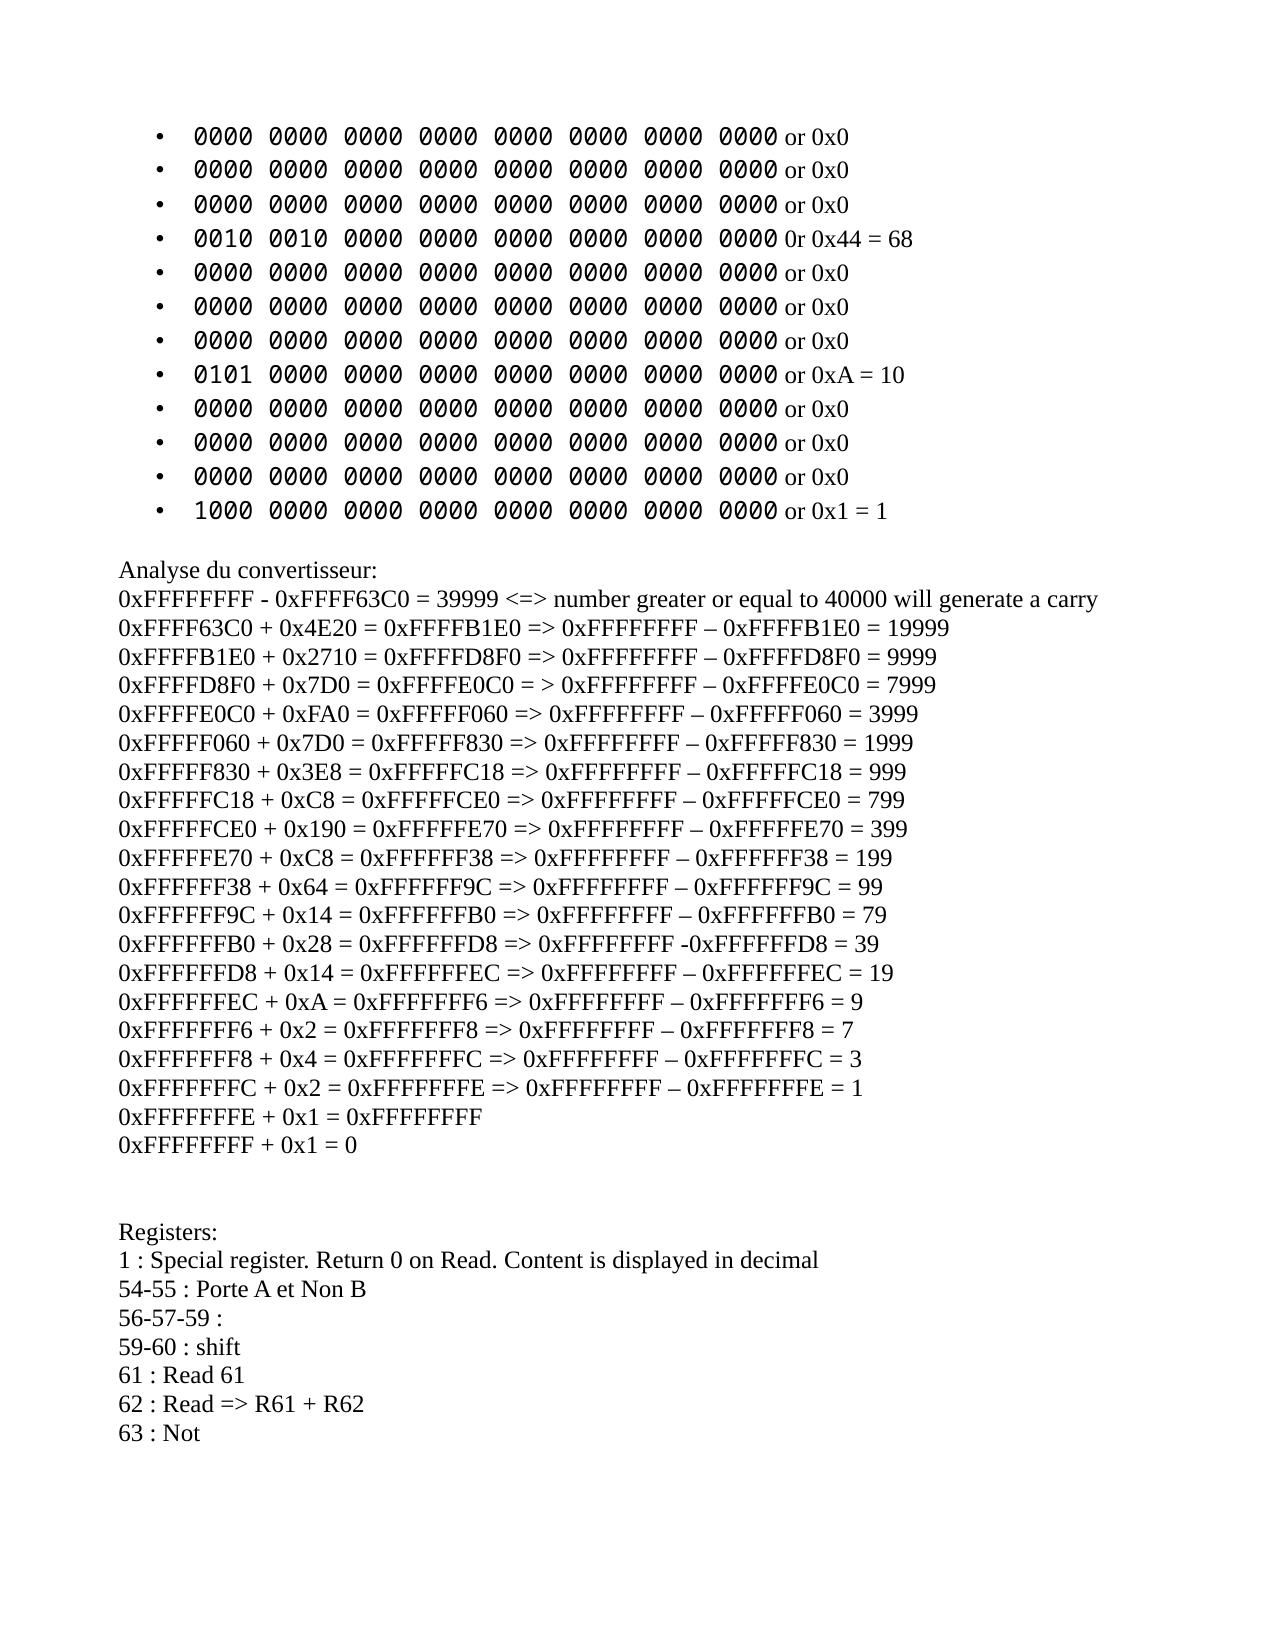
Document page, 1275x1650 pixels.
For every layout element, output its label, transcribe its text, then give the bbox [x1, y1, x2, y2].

list 0000 0000 0000 0000 0000 0000 0000 0000 or 0x0 [156, 288, 1157, 322]
text 0xFFFFFF9C + 0x14 = 0xFFFFFFB0 => 0xFFFFFFFF – 0xFFFFFFB0 = 79 [118, 901, 1157, 929]
list 0000 0000 0000 0000 0000 0000 0000 0000 or 0x0 [156, 322, 1157, 357]
list 0000 0000 0000 0000 0000 0000 0000 0000 or 0x0 [156, 425, 1157, 459]
text 0xFFFFFFF6 + 0x2 = 0xFFFFFFF8 => 0xFFFFFFFF – 0xFFFFFFF8 = 7 [118, 1016, 1157, 1044]
text 0xFFFFFFFE + 0x1 = 0xFFFFFFFF [118, 1102, 1157, 1131]
text 0xFFFFD8F0 + 0x7D0 = 0xFFFFE0C0 = > 0xFFFFFFFF – 0xFFFFE0C0 = 7999 [118, 671, 1157, 699]
list 0000 0000 0000 0000 0000 0000 0000 0000 or 0x0 [156, 118, 1157, 152]
text 0xFFFFB1E0 + 0x2710 = 0xFFFFD8F0 => 0xFFFFFFFF – 0xFFFFD8F0 = 9999 [118, 642, 1157, 671]
text 56-57-59 : [118, 1303, 1157, 1332]
text 0xFFFFFF38 + 0x64 = 0xFFFFFF9C => 0xFFFFFFFF – 0xFFFFFF9C = 99 [118, 872, 1157, 901]
text Registers: [118, 1217, 1157, 1246]
text 0xFFFFFE70 + 0xC8 = 0xFFFFFF38 => 0xFFFFFFFF – 0xFFFFFF38 = 199 [118, 843, 1157, 872]
list 0010 0010 0000 0000 0000 0000 0000 0000 0r 0x44 = 68 [156, 220, 1157, 254]
text 0xFFFFFFFF + 0x1 = 0 [118, 1131, 1157, 1159]
text 63 : Not [118, 1418, 1157, 1447]
text 0xFFFFFFFF - 0xFFFF63C0 = 39999 <=> number greater or equal to 40000 will generate a carry [118, 584, 1157, 613]
text 0xFFFFF060 + 0x7D0 = 0xFFFFF830 => 0xFFFFFFFF – 0xFFFFF830 = 1999 [118, 728, 1157, 757]
text 0xFFFFF830 + 0x3E8 = 0xFFFFFC18 => 0xFFFFFFFF – 0xFFFFFC18 = 999 [118, 757, 1157, 786]
list 0000 0000 0000 0000 0000 0000 0000 0000 or 0x0 [156, 254, 1157, 288]
text 0xFFFF63C0 + 0x4E20 = 0xFFFFB1E0 => 0xFFFFFFFF – 0xFFFFB1E0 = 19999 [118, 613, 1157, 642]
list 1000 0000 0000 0000 0000 0000 0000 0000 or 0x1 = 1 [156, 493, 1157, 527]
list 0000 0000 0000 0000 0000 0000 0000 0000 or 0x0 [156, 152, 1157, 186]
text 54-55 : Porte A et Non B [118, 1274, 1157, 1303]
text 0xFFFFFFD8 + 0x14 = 0xFFFFFFEC => 0xFFFFFFFF – 0xFFFFFFEC = 19 [118, 958, 1157, 987]
text 0xFFFFFFB0 + 0x28 = 0xFFFFFFD8 => 0xFFFFFFFF -0xFFFFFFD8 = 39 [118, 929, 1157, 958]
text 0xFFFFFFEC + 0xA = 0xFFFFFFF6 => 0xFFFFFFFF – 0xFFFFFFF6 = 9 [118, 987, 1157, 1016]
list 0000 0000 0000 0000 0000 0000 0000 0000 or 0x0 [156, 186, 1157, 220]
text 0xFFFFFCE0 + 0x190 = 0xFFFFFE70 => 0xFFFFFFFF – 0xFFFFFE70 = 399 [118, 814, 1157, 843]
text 0xFFFFFFF8 + 0x4 = 0xFFFFFFFC => 0xFFFFFFFF – 0xFFFFFFFC = 3 [118, 1044, 1157, 1073]
text Analyse du convertisseur: [118, 556, 1157, 584]
text 61 : Read 61 [118, 1361, 1157, 1389]
text 0xFFFFFC18 + 0xC8 = 0xFFFFFCE0 => 0xFFFFFFFF – 0xFFFFFCE0 = 799 [118, 786, 1157, 814]
list 0101 0000 0000 0000 0000 0000 0000 0000 or 0xA = 10 [156, 357, 1157, 391]
text 59-60 : shift [118, 1332, 1157, 1361]
text 0xFFFFFFFC + 0x2 = 0xFFFFFFFE => 0xFFFFFFFF – 0xFFFFFFFE = 1 [118, 1073, 1157, 1102]
text 1 : Special register. Return 0 on Read. Content is displayed in decimal [118, 1246, 1157, 1274]
text 62 : Read => R61 + R62 [118, 1389, 1157, 1418]
list 0000 0000 0000 0000 0000 0000 0000 0000 or 0x0 [156, 391, 1157, 425]
text 0xFFFFE0C0 + 0xFA0 = 0xFFFFF060 => 0xFFFFFFFF – 0xFFFFF060 = 3999 [118, 699, 1157, 728]
list 0000 0000 0000 0000 0000 0000 0000 0000 or 0x0 [156, 459, 1157, 493]
